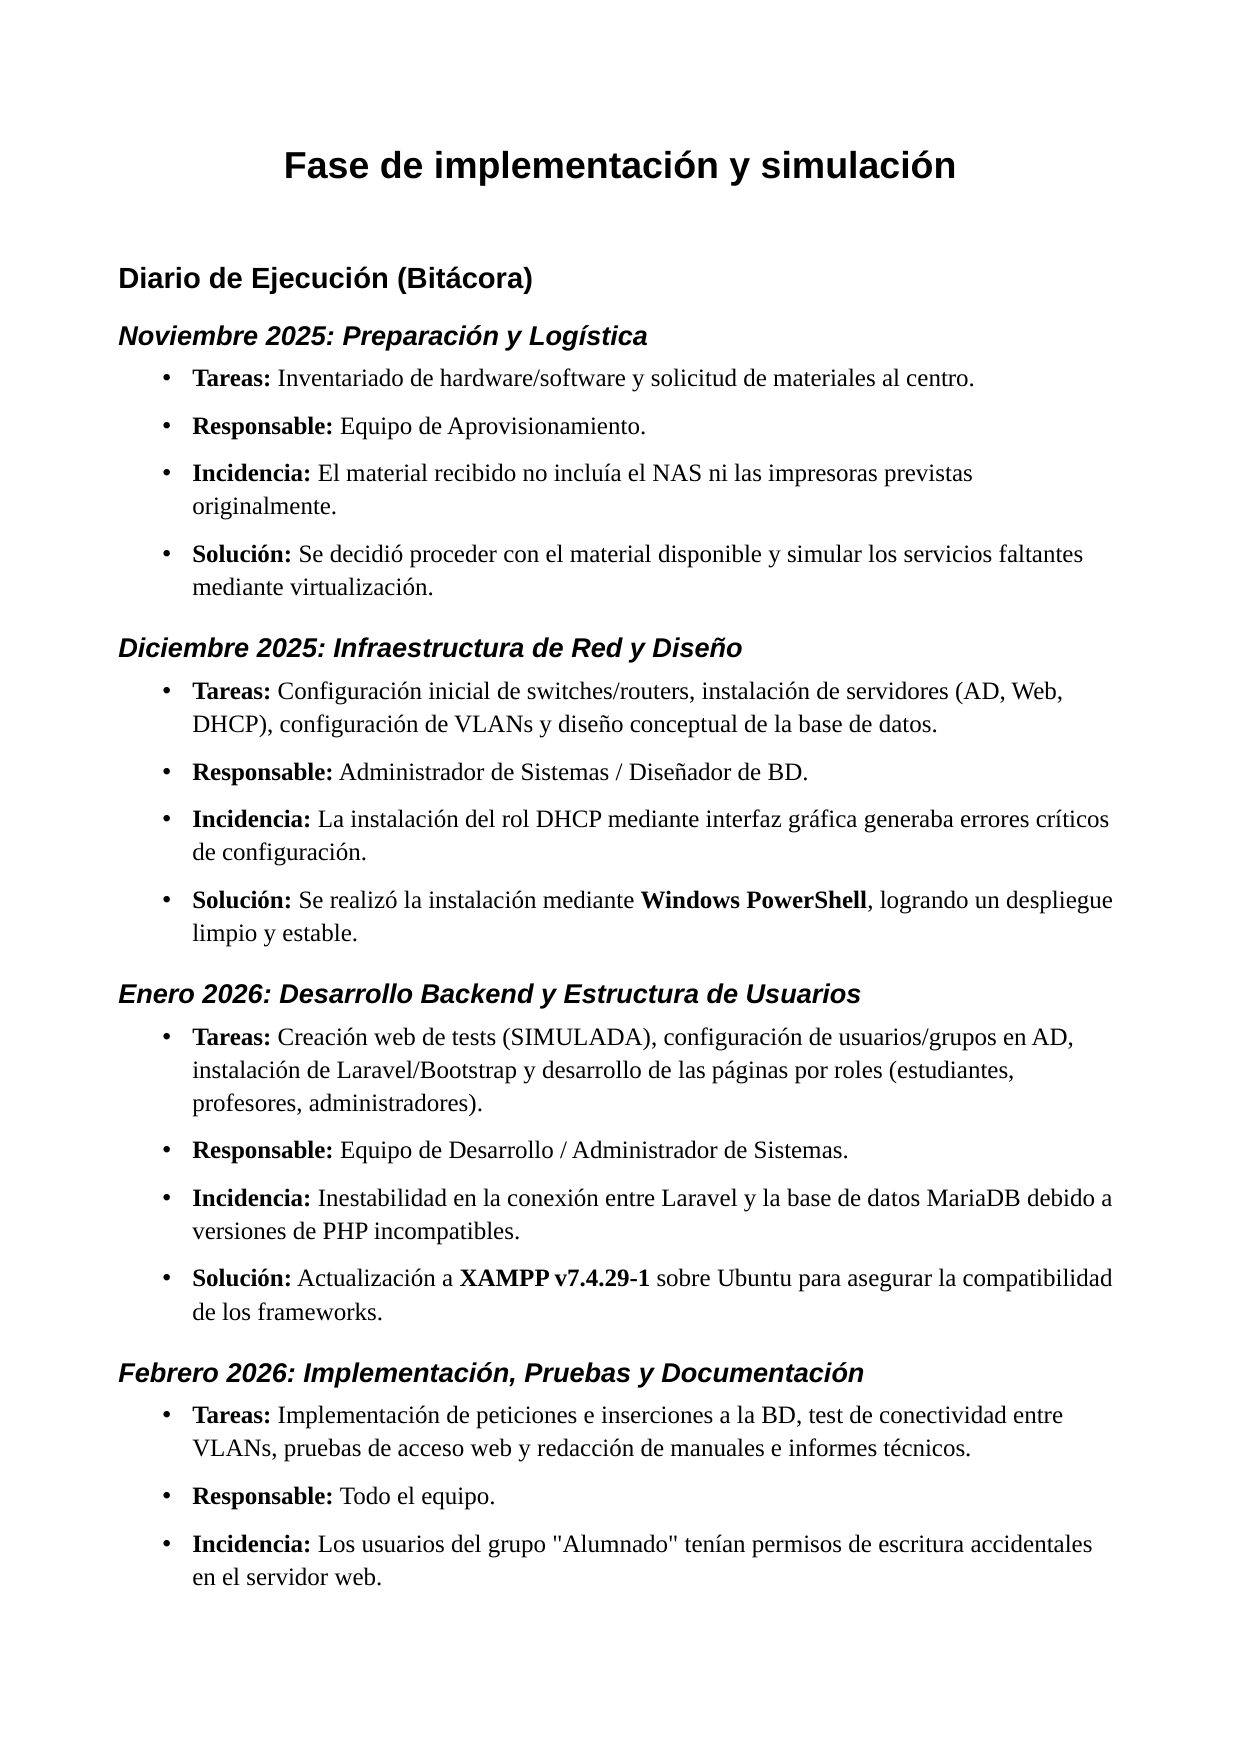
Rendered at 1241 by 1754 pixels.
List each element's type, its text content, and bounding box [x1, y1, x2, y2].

subtitle Diciembre 2025: Infraestructura de Red y Diseño [118, 632, 1122, 663]
subtitle Fase de implementación y simulación [118, 143, 1122, 186]
list Solución: Se realizó la instalación mediante Windows PowerShell, logrando un despliegue limpio y estable. [162, 885, 1122, 947]
list Tareas: Implementación de peticiones e inserciones a la BD, test de conectividad entre VLANs, pruebas de acceso web y redacción de manuales e informes técnicos. [162, 1400, 1122, 1462]
list Incidencia: Inestabilidad en la conexión entre Laravel y la base de datos MariaDB debido a versiones de PHP incompatibles. [162, 1183, 1122, 1245]
list Tareas: Inventariado de hardware/software y solicitud de materiales al centro. [162, 363, 1122, 392]
list Incidencia: El material recibido no incluía el NAS ni las impresoras previstas originalmente. [162, 458, 1122, 520]
list Solución: Se decidió proceder con el material disponible y simular los servicios faltantes mediante virtualización. [162, 539, 1122, 601]
list Responsable: Administrador de Sistemas / Diseñador de BD. [162, 757, 1122, 785]
list Tareas: Creación web de tests (SIMULADA), configuración de usuarios/grupos en AD, instalación de Laravel/Bootstrap y desarrollo de las páginas por roles (estudiantes, profesores, administradores). [162, 1022, 1122, 1116]
list Incidencia: La instalación del rol DHCP mediante interfaz gráfica generaba errores críticos de configuración. [162, 804, 1122, 866]
list Solución: Actualización a XAMPP v7.4.29-1 sobre Ubuntu para asegurar la compatibilidad de los frameworks. [162, 1263, 1122, 1325]
subtitle Enero 2026: Desarrollo Backend y Estructura de Usuarios [118, 978, 1122, 1009]
list Incidencia: Los usuarios del grupo "Alumnado" tenían permisos de escritura accidentales en el servidor web. [162, 1529, 1122, 1590]
list Responsable: Equipo de Desarrollo / Administrador de Sistemas. [162, 1135, 1122, 1164]
list Tareas: Configuración inicial de switches/routers, instalación de servidores (AD, Web, DHCP), configuración de VLANs y diseño conceptual de la base de datos. [162, 676, 1122, 738]
subtitle Febrero 2026: Implementación, Pruebas y Documentación [118, 1357, 1122, 1388]
list Responsable: Equipo de Aprovisionamiento. [162, 411, 1122, 439]
list Responsable: Todo el equipo. [162, 1481, 1122, 1510]
subtitle Noviembre 2025: Preparación y Logística [118, 319, 1122, 351]
subtitle Diario de Ejecución (Bitácora) [118, 261, 1122, 294]
